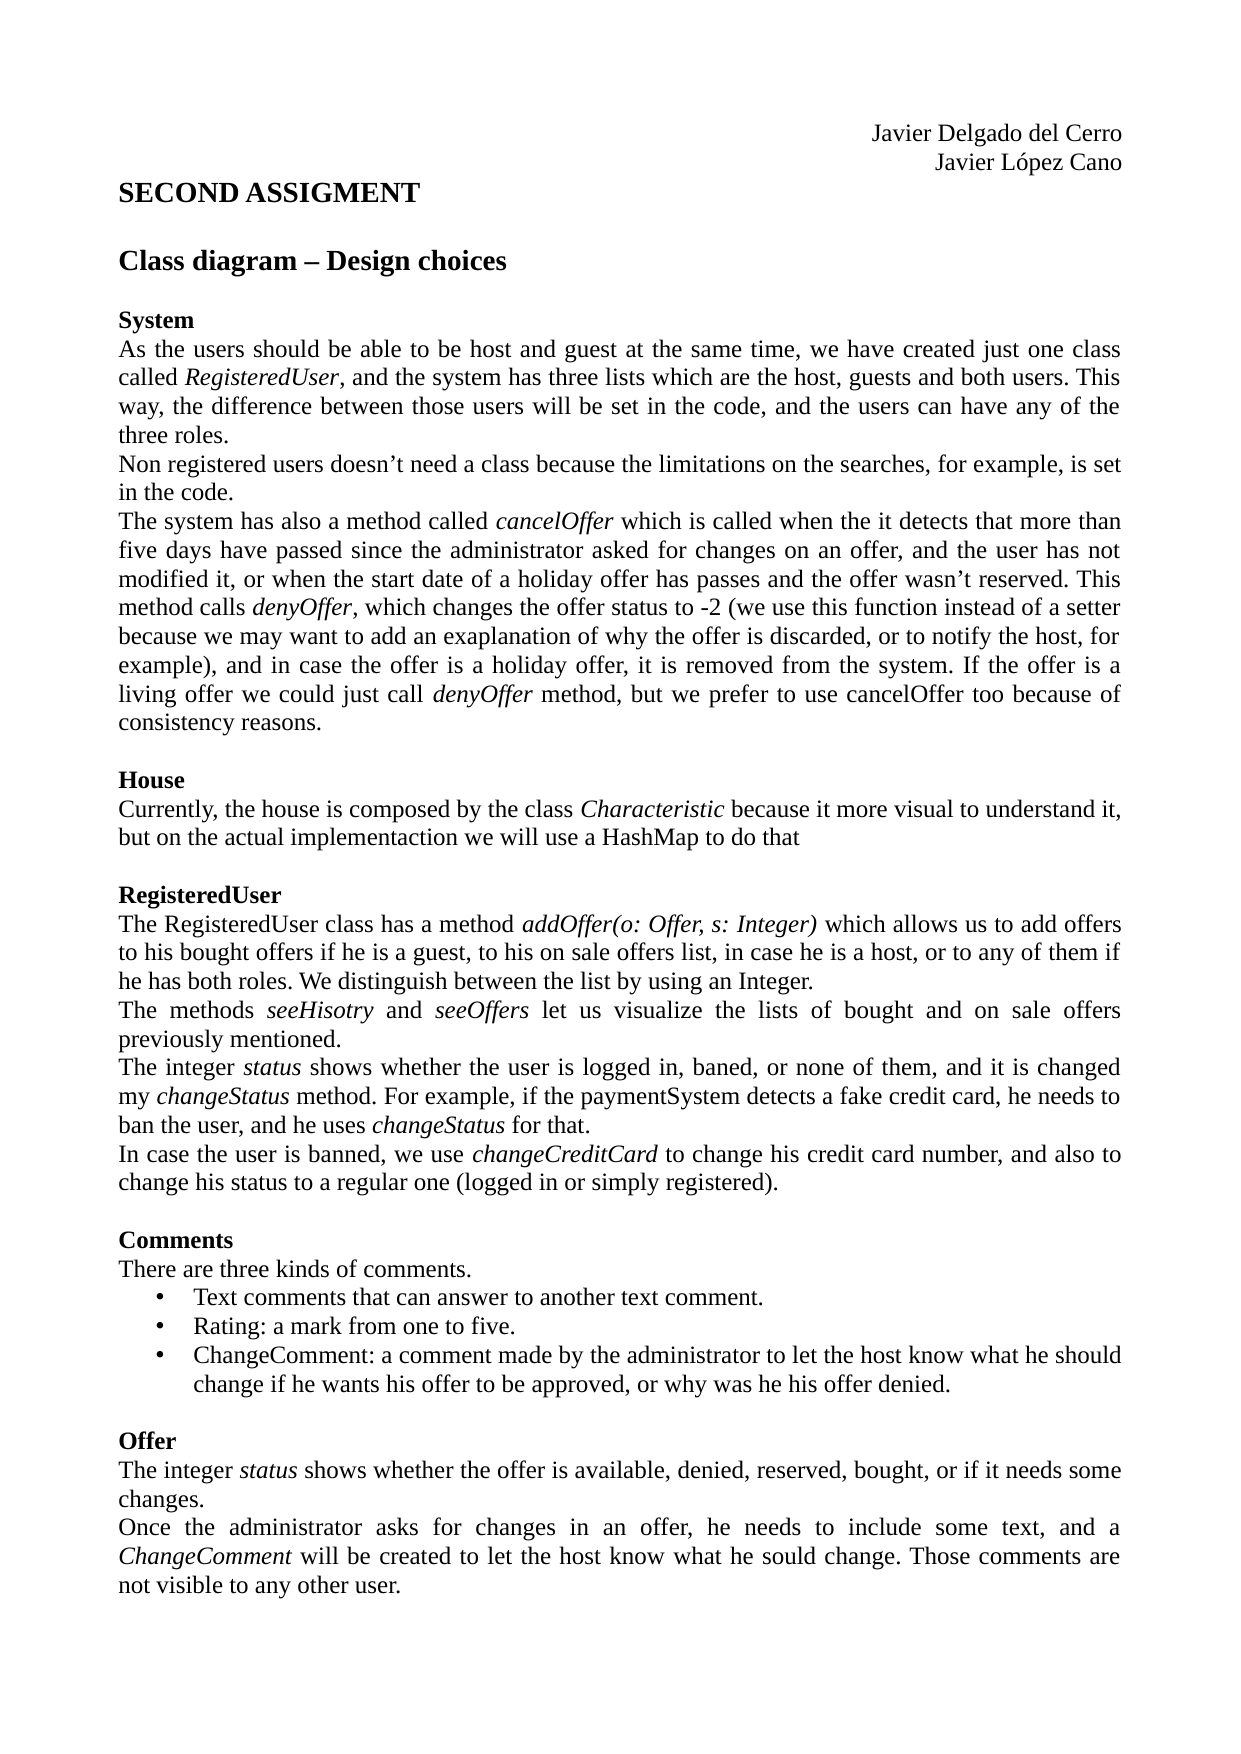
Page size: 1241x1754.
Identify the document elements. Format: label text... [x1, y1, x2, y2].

text Class diagram – Design choices [118, 243, 1122, 276]
text The integer status shows whether the user is logged in, baned, or none of them, and it is changed my changeStatus method. For example, if the paymentSystem detects a fake credit card, he needs to ban the user, and he uses changeStatus for that. [118, 1052, 1122, 1139]
text In case the user is banned, we use changeCreditCard to change his credit card number, and also to change his status to a regular one (logged in or simply registered). [118, 1139, 1122, 1196]
text Offer [118, 1426, 1122, 1455]
text Once the administrator asks for changes in an offer, he needs to include some text, and a ChangeComment will be created to let the host know what he sould change. Those comments are not visible to any other user. [118, 1512, 1122, 1599]
list Rating: a mark from one to five. [156, 1311, 1122, 1340]
text House [118, 765, 1122, 794]
text Comments [118, 1225, 1122, 1254]
text System [118, 305, 1122, 334]
text The integer status shows whether the offer is available, denied, reserved, bought, or if it needs some changes. [118, 1455, 1122, 1512]
text As the users should be able to be host and guest at the same time, we have created just one class called RegisteredUser, and the system has three lists which are the host, guests and both users. This way, the difference between those users will be set in the code, and the users can have any of the three roles. [118, 334, 1122, 449]
text There are three kinds of comments. [118, 1254, 1122, 1282]
text SECOND ASSIGMENT [118, 176, 1122, 209]
text The system has also a method called cancelOffer which is called when the it detects that more than five days have passed since the administrator asked for changes on an offer, and the user has not modified it, or when the start date of a holiday offer has passes and the offer wasn’t reserved. This method calls denyOffer, which changes the offer status to -2 (we use this function instead of a setter because we may want to add an exaplanation of why the offer is discarded, or to notify the host, for example), and in case the offer is a holiday offer, it is removed from the system. If the offer is a living offer we could just call denyOffer method, but we prefer to use cancelOffer too because of consistency reasons. [118, 506, 1122, 736]
text Non registered users doesn’t need a class because the limitations on the searches, for example, is set in the code. [118, 449, 1122, 506]
list ChangeComment: a comment made by the administrator to let the host know what he should change if he wants his offer to be approved, or why was he his offer denied. [156, 1340, 1122, 1397]
text The RegisteredUser class has a method addOffer(o: Offer, s: Integer) which allows us to add offers to his bought offers if he is a guest, to his on sale offers list, in case he is a host, or to any of them if he has both roles. We distinguish between the list by using an Integer. [118, 909, 1122, 995]
text The methods seeHisotry and seeOffers let us visualize the lists of bought and on sale offers previously mentioned. [118, 995, 1122, 1052]
text Currently, the house is composed by the class Characteristic because it more visual to understand it, but on the actual implementaction we will use a HashMap to do that [118, 794, 1122, 851]
list Text comments that can answer to another text comment. [156, 1282, 1122, 1311]
text RegisteredUser [118, 880, 1122, 909]
